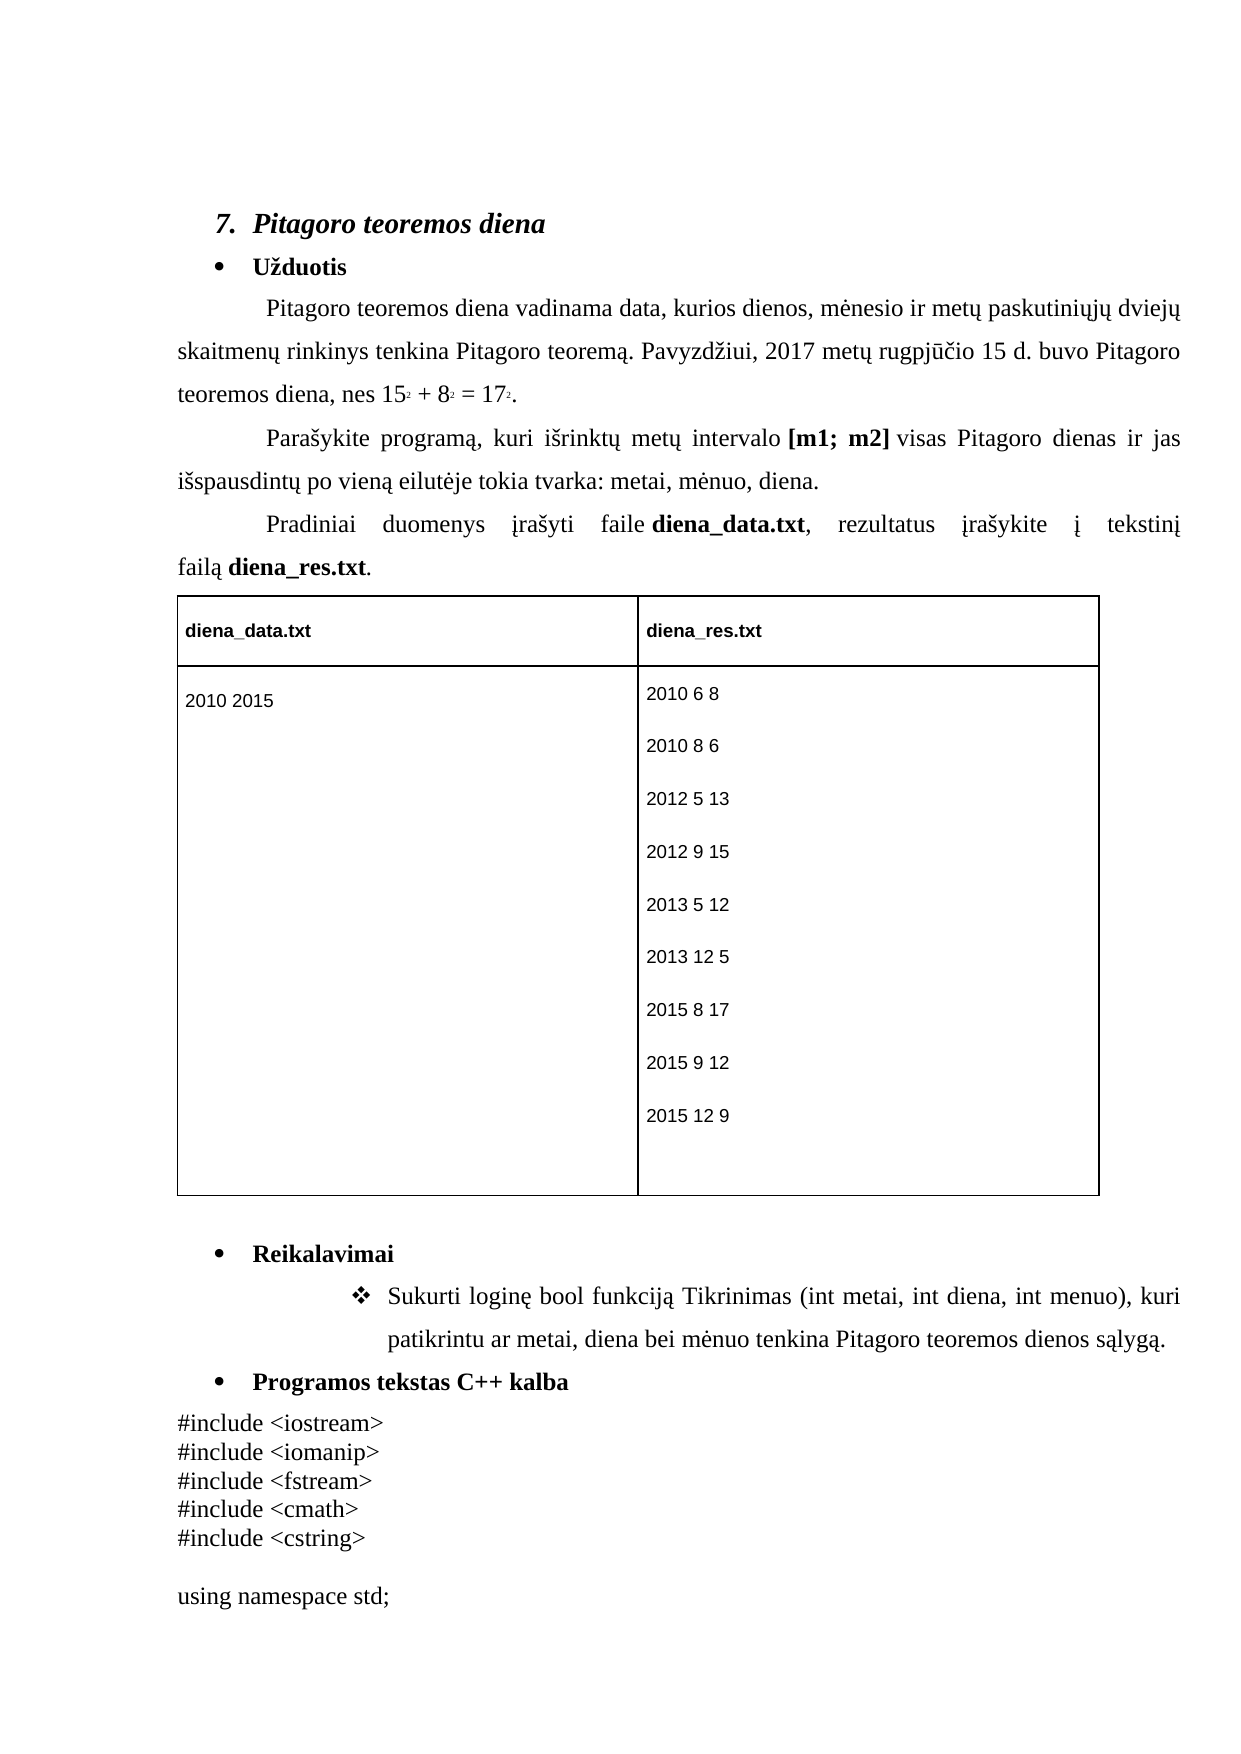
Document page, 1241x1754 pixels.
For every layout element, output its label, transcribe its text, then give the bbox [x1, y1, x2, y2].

text Pradiniai duomenys įrašyti faile diena_data.txt, rezultatus įrašykite į tekstinį failą diena_res.txt. [177, 509, 1181, 581]
list Pitagoro teoremos diena [215, 206, 1181, 239]
text #include <cstring> [177, 1523, 1181, 1552]
table_cell 2010 2015 [178, 667, 637, 1195]
list Reikalavimai [215, 1239, 1181, 1268]
text Pitagoro teoremos diena vadinama data, kurios dienos, mėnesio ir metų paskutiniųjų dviejų skaitmenų rinkinys tenkina Pitagoro teoremą. Pavyzdžiui, 2017 metų rugpjūčio 15 d. buvo Pitagoro teoremos diena, nes 152 + 82 = 172. [177, 293, 1181, 408]
text #include <iostream> [177, 1408, 1181, 1437]
table_header diena_res.txt [639, 597, 1098, 665]
table_cell 2010 6 8 2010 8 6 2012 5 13 2012 9 15 2013 5 12 2013 12 5 2015 8 17 2015 9 12 2015 12 9 [639, 667, 1098, 1195]
text Parašykite programą, kuri išrinktų metų intervalo [m1; m2] visas Pitagoro dienas ir jas išspausdintų po vieną eilutėje tokia tvarka: metai, mėnuo, diena. [177, 423, 1181, 494]
table_header diena_data.txt [178, 597, 637, 665]
list Programos tekstas C++ kalba [215, 1367, 1181, 1396]
text using namespace std; [177, 1581, 1181, 1609]
list Sukurti loginę bool funkciją Tikrinimas (int metai, int diena, int menuo), kuri patikrintu ar metai, diena bei mėnuo tenkina Pitagoro teoremos dienos sąlygą. [350, 1281, 1181, 1353]
text #include <fstream> [177, 1466, 1181, 1494]
text #include <iomanip> [177, 1437, 1181, 1466]
list Užduotis [215, 252, 1181, 281]
text #include <cmath> [177, 1494, 1181, 1523]
